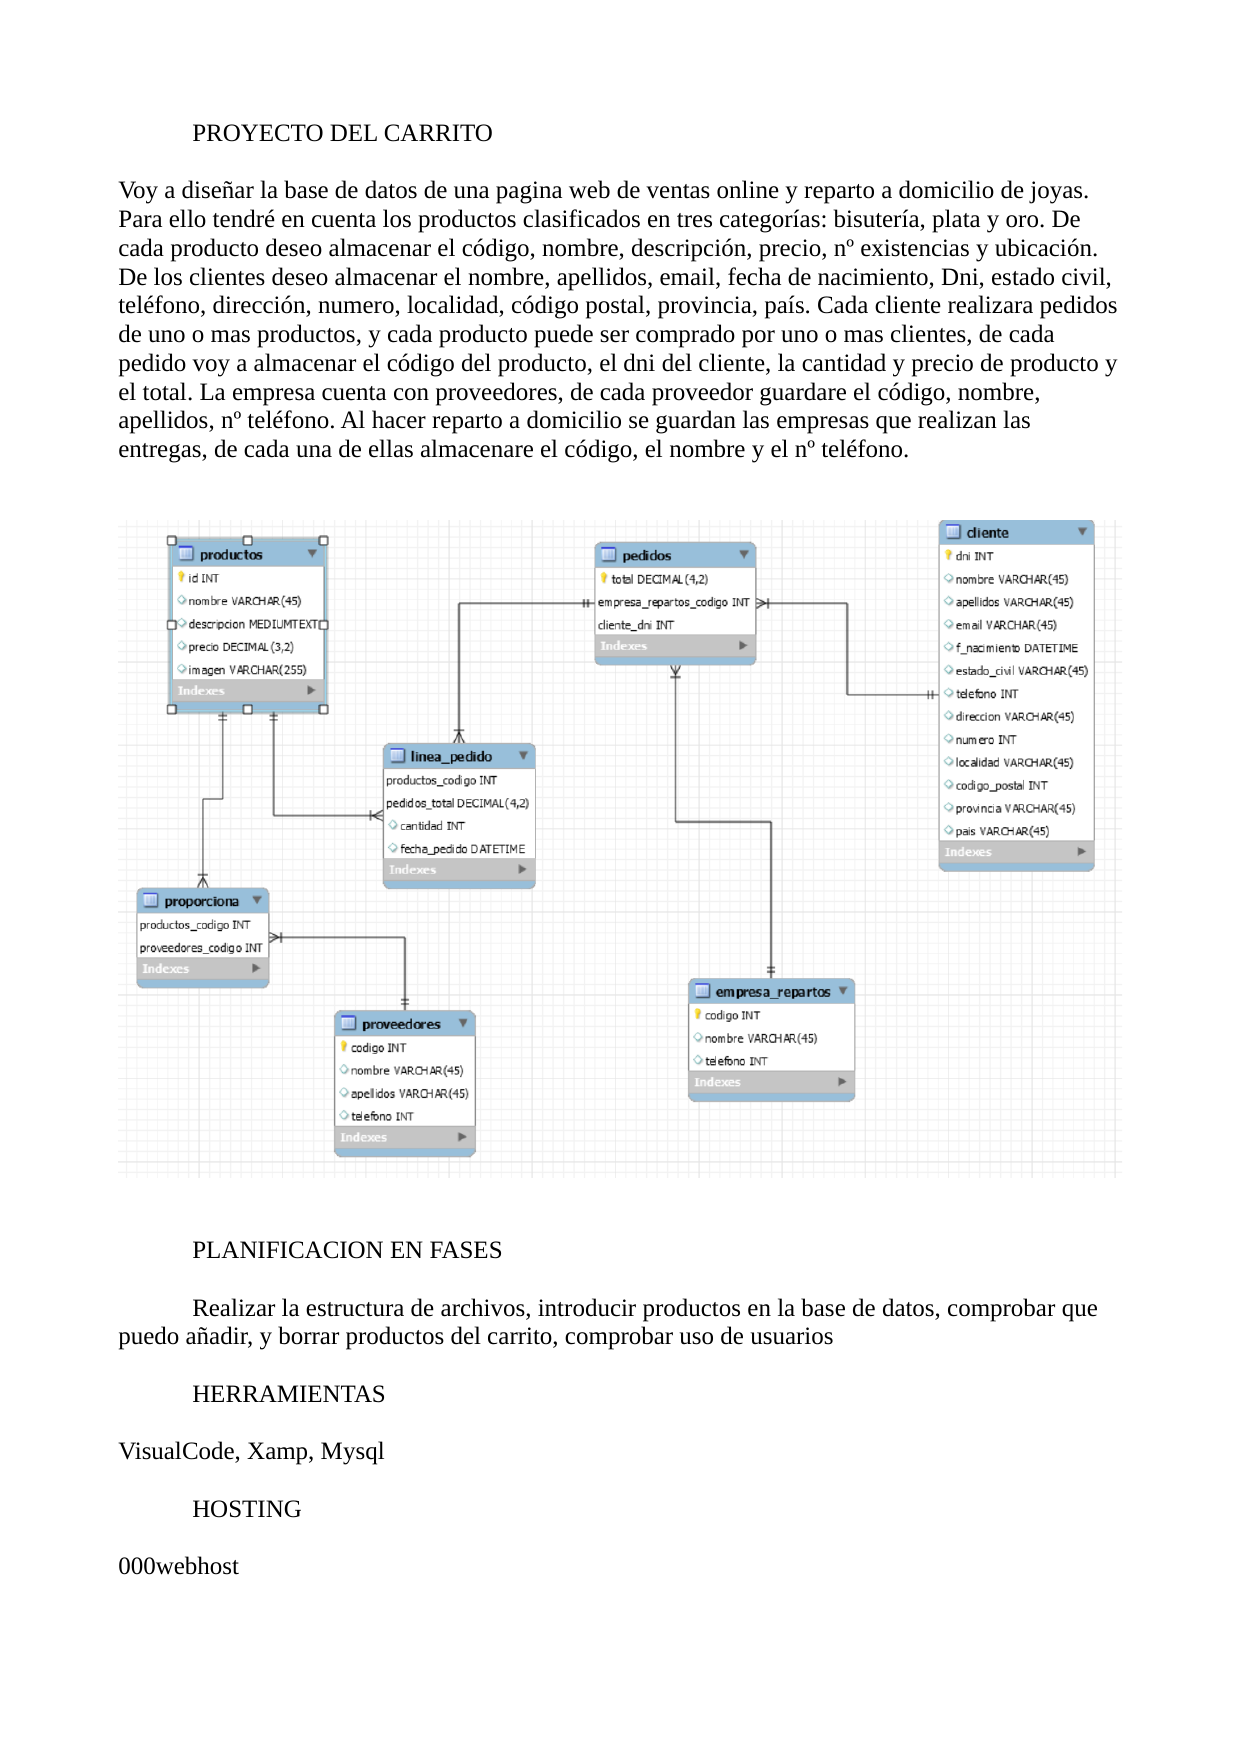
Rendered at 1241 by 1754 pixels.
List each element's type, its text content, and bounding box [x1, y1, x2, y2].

text Voy a diseñar la base de datos de una pagina web de ventas online y reparto a domicilio de joyas. Para ello tendré en cuenta los productos clasificados en tres categorías: bisutería, plata y oro. De cada producto deseo almacenar el código, nombre, descripción, precio, nº existencias y ubicación. De los clientes deseo almacenar el nombre, apellidos, email, fecha de nacimiento, Dni, estado civil, teléfono, dirección, numero, localidad, código postal, provincia, país. Cada cliente realizara pedidos de uno o mas productos, y cada producto puede ser comprado por uno o mas clientes, de cada pedido voy a almacenar el código del producto, el dni del cliente, la cantidad y precio de producto y el total. La empresa cuenta con proveedores, de cada proveedor guardare el código, nombre, apellidos, nº teléfono. Al hacer reparto a domicilio se guardan las empresas que realizan las entregas, de cada una de ellas almacenare el código, el nombre y el nº teléfono. [118, 176, 1122, 463]
text VisualCode, Xamp, Mysql [118, 1436, 1122, 1465]
text PLANIFICACION EN FASES [118, 1235, 1122, 1264]
text 000webhost [118, 1551, 1122, 1580]
text HERRAMIENTAS [118, 1379, 1122, 1408]
text PROYECTO DEL CARRITO [118, 118, 1122, 147]
picture [118, 520, 1123, 1178]
text HOSTING [118, 1494, 1122, 1523]
text Realizar la estructura de archivos, introducir productos en la base de datos, comprobar que puedo añadir, y borrar productos del carrito, comprobar uso de usuarios [118, 1293, 1122, 1350]
